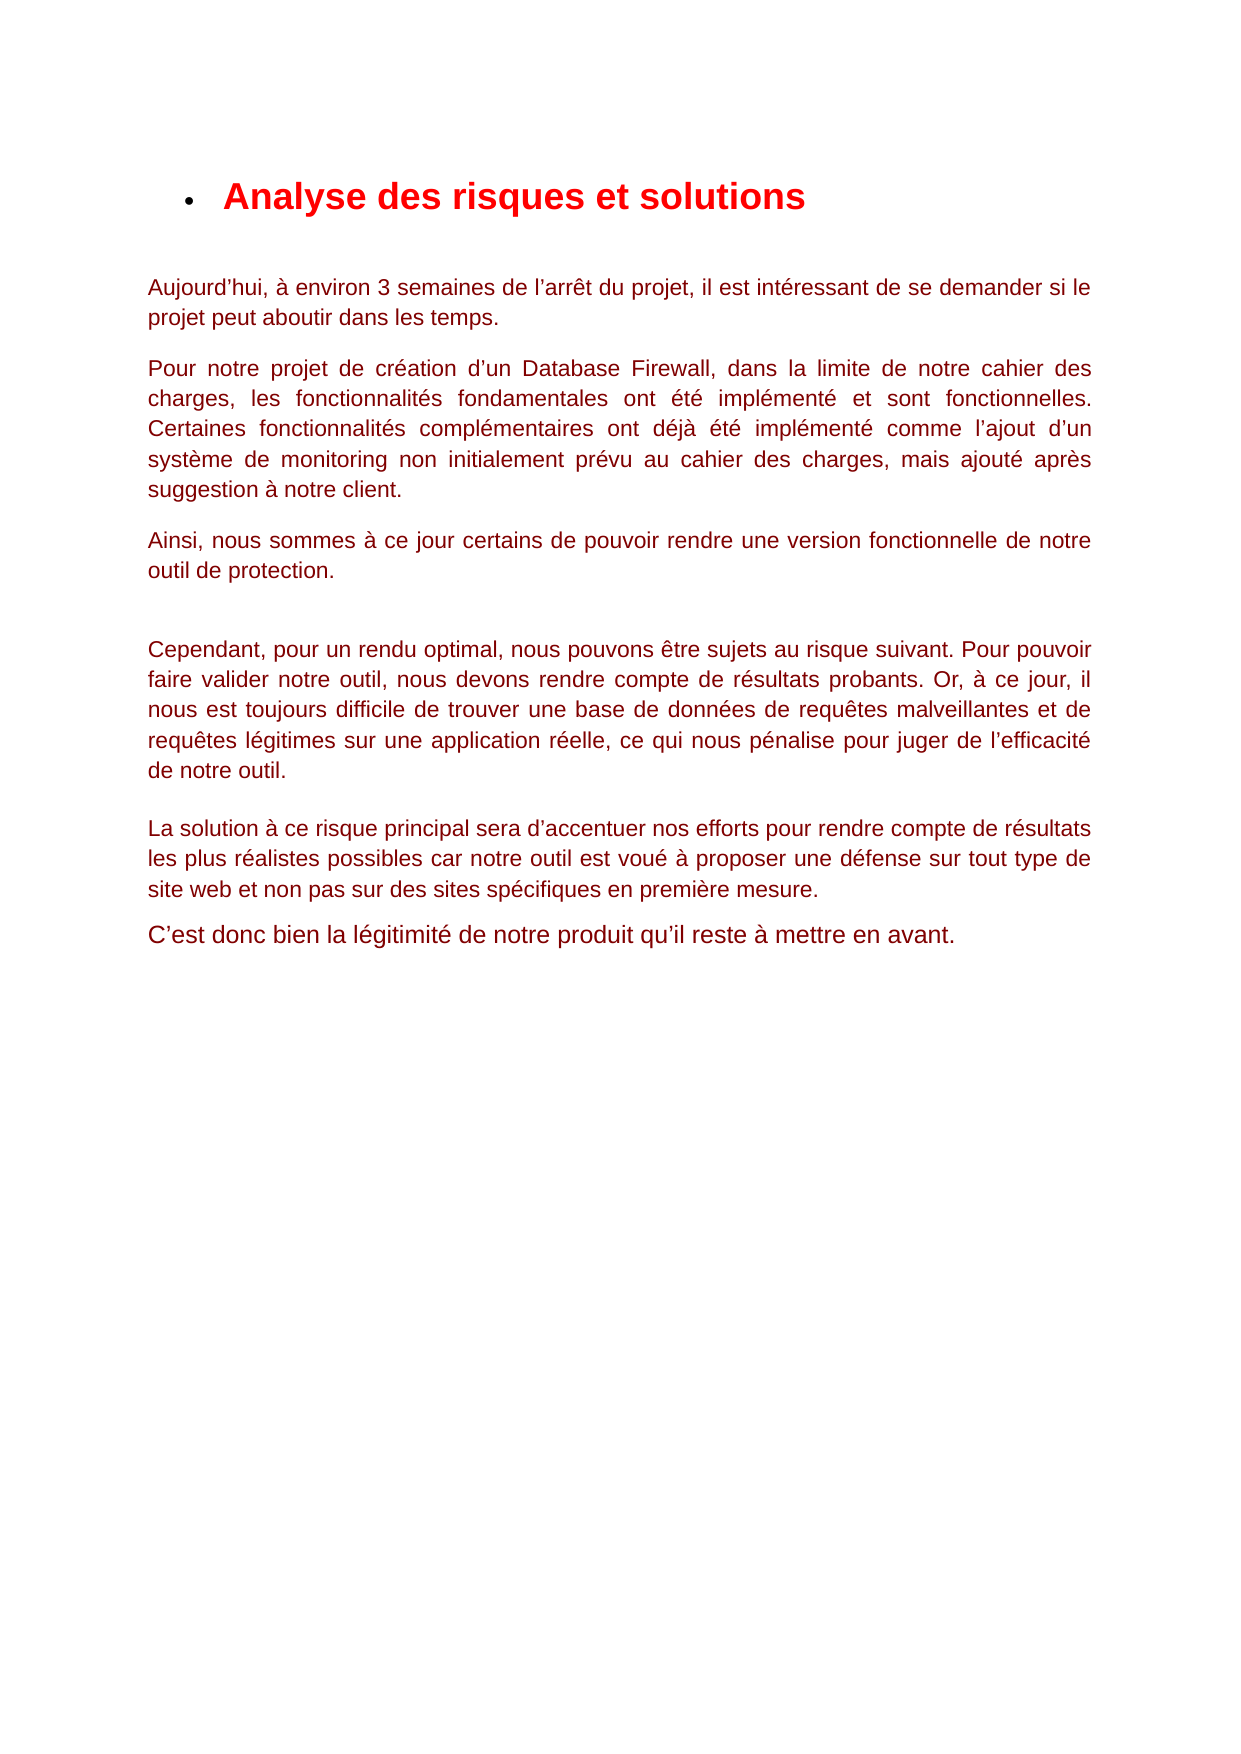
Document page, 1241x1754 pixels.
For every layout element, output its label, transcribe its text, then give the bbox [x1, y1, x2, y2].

list Analyse des risques et solutions [185, 174, 1093, 217]
list Pour notre projet de création d’un Database Firewall, dans la limite de notre cahier des charges, les fonctionnalités fondamentales ont été implémenté et sont fonctionnelles. Certaines fonctionnalités complémentaires ont déjà été implémenté comme l’ajout d’un système de monitoring non initialement prévu au cahier des charges, mais ajouté après suggestion à notre client. [148, 355, 1093, 502]
list C’est donc bien la légitimité de notre produit qu’il reste à mettre en avant. [148, 927, 1093, 947]
list Aujourd’hui, à environ 3 semaines de l’arrêt du projet, il est intéressant de se demander si le projet peut aboutir dans les temps. [148, 274, 1093, 330]
list Cependant, pour un rendu optimal, nous pouvons être sujets au risque suivant. Pour pouvoir faire valider notre outil, nous devons rendre compte de résultats probants. Or, à ce jour, il nous est toujours difficile de trouver une base de données de requêtes malveillantes et de requêtes légitimes sur une application réelle, ce qui nous pénalise pour juger de l’efficacité de notre outil. [148, 636, 1093, 783]
list Ainsi, nous sommes à ce jour certains de pouvoir rendre une version fonctionnelle de notre outil de protection. [148, 527, 1093, 583]
list La solution à ce risque principal sera d’accentuer nos efforts pour rendre compte de résultats les plus réalistes possibles car notre outil est voué à proposer une défense sur tout type de site web et non pas sur des sites spécifiques en première mesure. [148, 815, 1093, 902]
